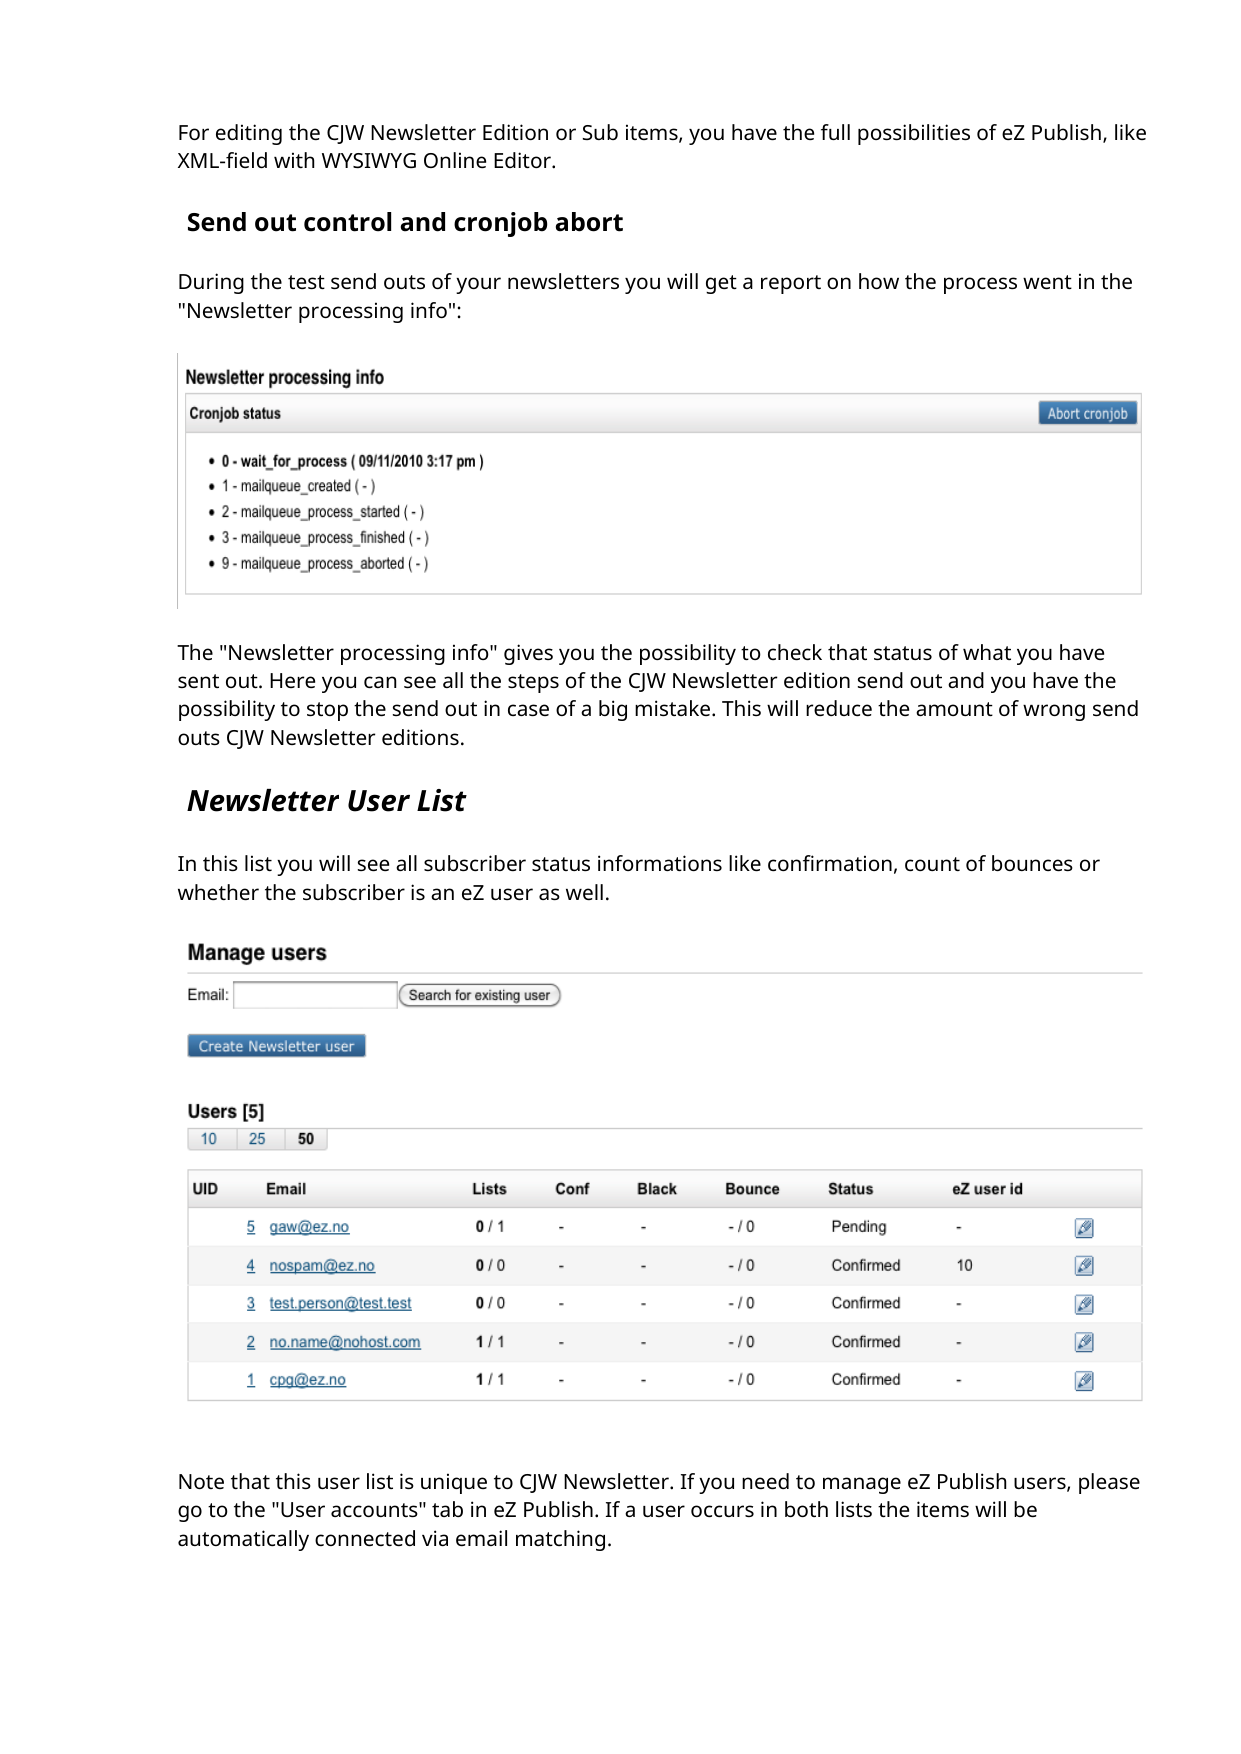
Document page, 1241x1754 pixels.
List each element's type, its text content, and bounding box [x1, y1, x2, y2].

picture [177, 353, 1152, 609]
text Note that this user list is unique to CJW Newsletter. If you need to manage eZ Publish users, please go to the "User accounts" tab in eZ Publish. If a user occurs in both lists the items will be automatically connected via email matching. [177, 1438, 1152, 1581]
text For editing the CJW Newsletter Edition or Sub items, you have the full possibilities of eZ Publish, like XML-field with WYSIWYG Online Editor. [562, 118, 1152, 175]
picture [177, 935, 1152, 1410]
text The "Newsletter processing info" gives you the possibility to check that status of what you have sent out. Here you can see all the steps of the CJW Newsletter edition send out and you have the possibility to stop the send out in case of a big mistake. This will reduce the amount of wrong send outs CJW Newsletter editions. [177, 638, 1152, 751]
text During the test send outs of your newsletters you will get a report on how the process went in the "Newsletter processing info": [177, 267, 1152, 324]
subtitle Newsletter User List [477, 781, 1142, 820]
subtitle Send out control and cronjob abort [630, 204, 1142, 238]
text In this list you will see all subscriber status informations like confirmation, count of bounces or whether the subscriber is an eZ user as well. [616, 849, 1152, 906]
